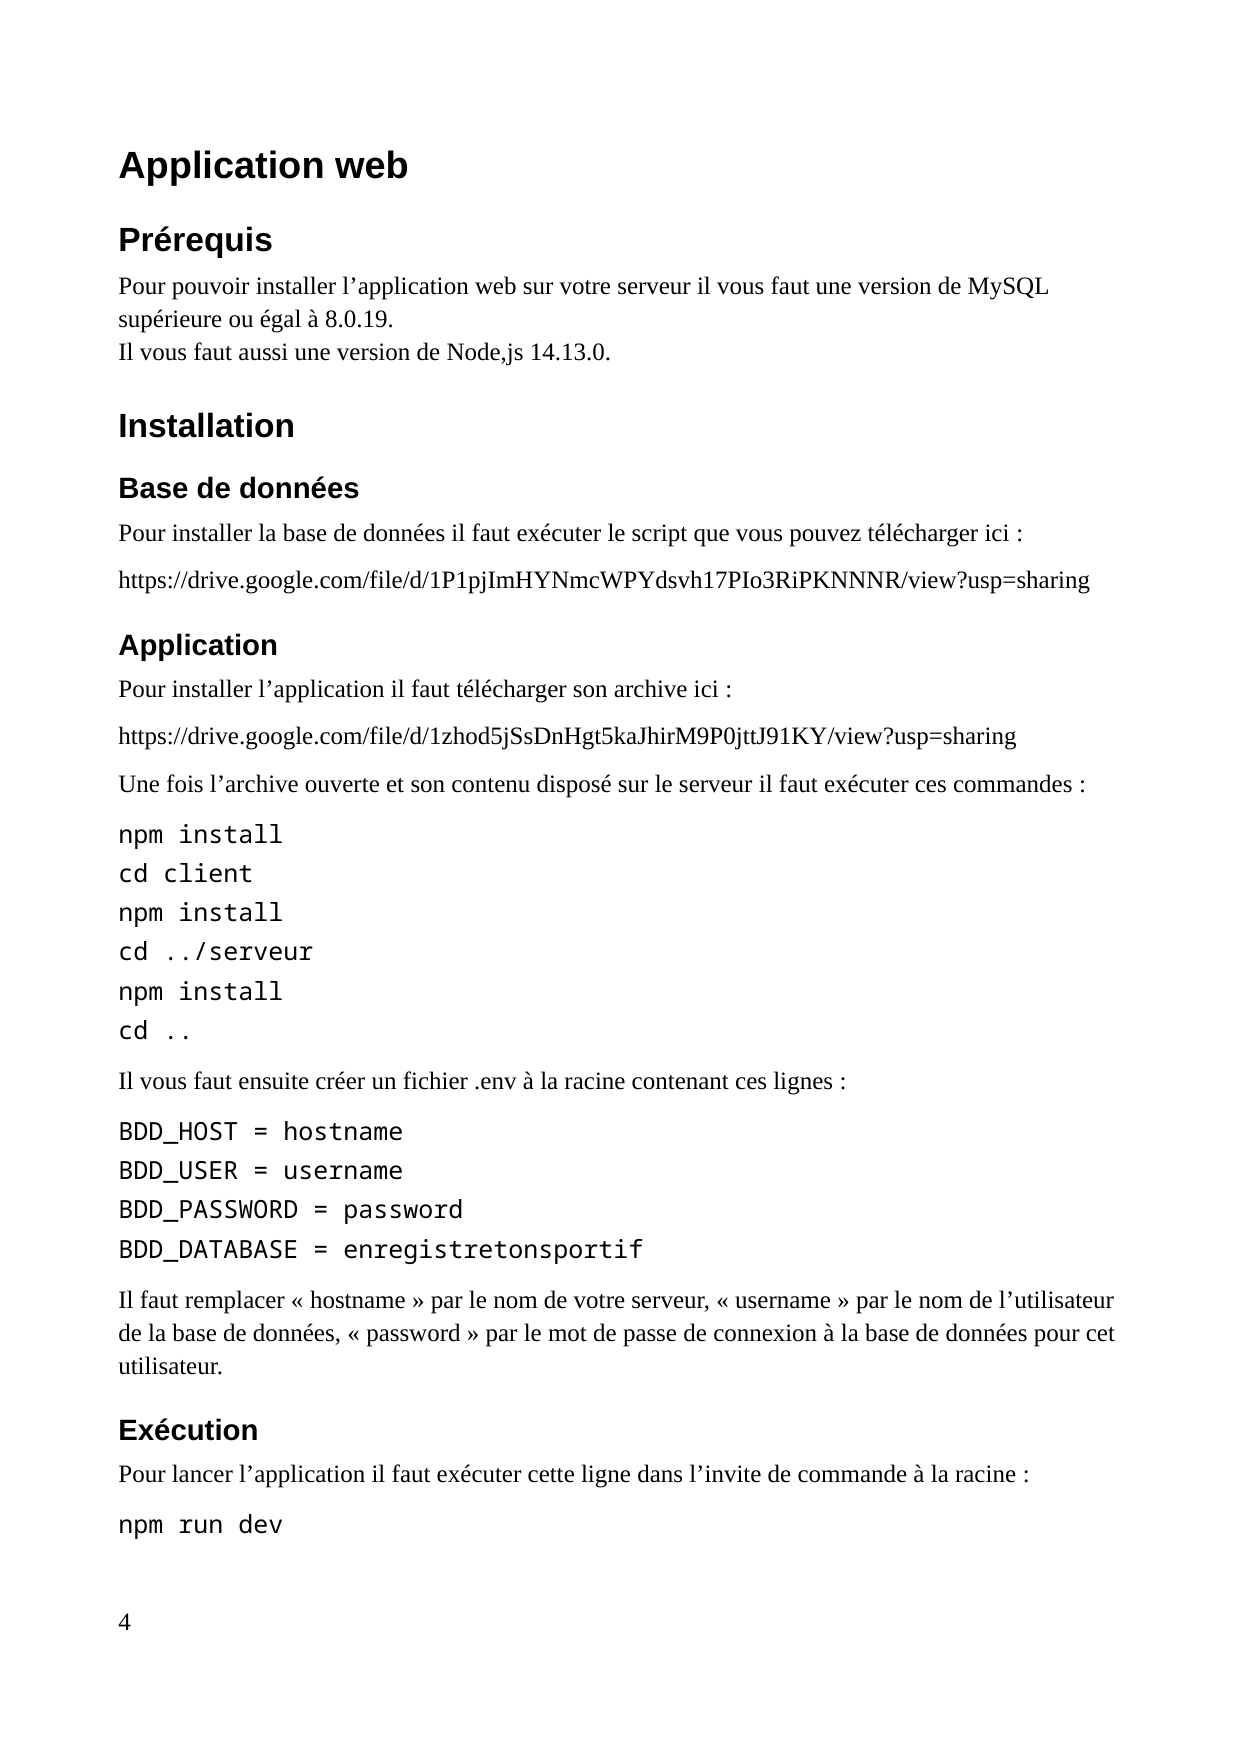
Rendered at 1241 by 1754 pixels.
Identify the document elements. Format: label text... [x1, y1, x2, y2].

text Il faut remplacer « hostname » par le nom de votre serveur, « username » par le nom de l’utilisateur de la base de données, « password » par le mot de passe de connexion à la base de données pour cet utilisateur. [118, 1285, 1122, 1380]
subtitle Exécution [118, 1413, 1122, 1447]
text npm run dev [118, 1507, 1122, 1541]
subtitle Application web [118, 143, 1122, 187]
subtitle Application [118, 627, 1122, 661]
text Pour pouvoir installer l’application web sur votre serveur il vous faut une version de MySQL supérieure ou égal à 8.0.19. Il vous faut aussi une version de Node,js 14.13.0. [118, 271, 1122, 366]
subtitle Installation [118, 406, 1122, 444]
text https://drive.google.com/file/d/1P1pjImHYNmcWPYdsvh17PIo3RiPKNNNR/view?usp=sharing [118, 565, 1122, 594]
text Une fois l’archive ouverte et son contenu disposé sur le serveur il faut exécuter ces commandes : [118, 769, 1122, 798]
text Pour lancer l’application il faut exécuter cette ligne dans l’invite de commande à la racine : [118, 1459, 1122, 1488]
text npm install cd client npm install cd ../serveur npm install cd .. [118, 817, 1122, 1046]
text Pour installer l’application il faut télécharger son archive ici : [118, 674, 1122, 702]
subtitle Prérequis [118, 220, 1122, 259]
text Pour installer la base de données il faut exécuter le script que vous pouvez télécharger ici : [118, 518, 1122, 546]
text Il vous faut ensuite créer un fichier .env à la racine contenant ces lignes : [118, 1066, 1122, 1095]
text https://drive.google.com/file/d/1zhod5jSsDnHgt5kaJhirM9P0jttJ91KY/view?usp=sharing [118, 721, 1122, 750]
subtitle Base de données [118, 471, 1122, 505]
text BDD_HOST = hostname BDD_USER = username BDD_PASSWORD = password BDD_DATABASE = enregistretonsportif [118, 1114, 1122, 1265]
